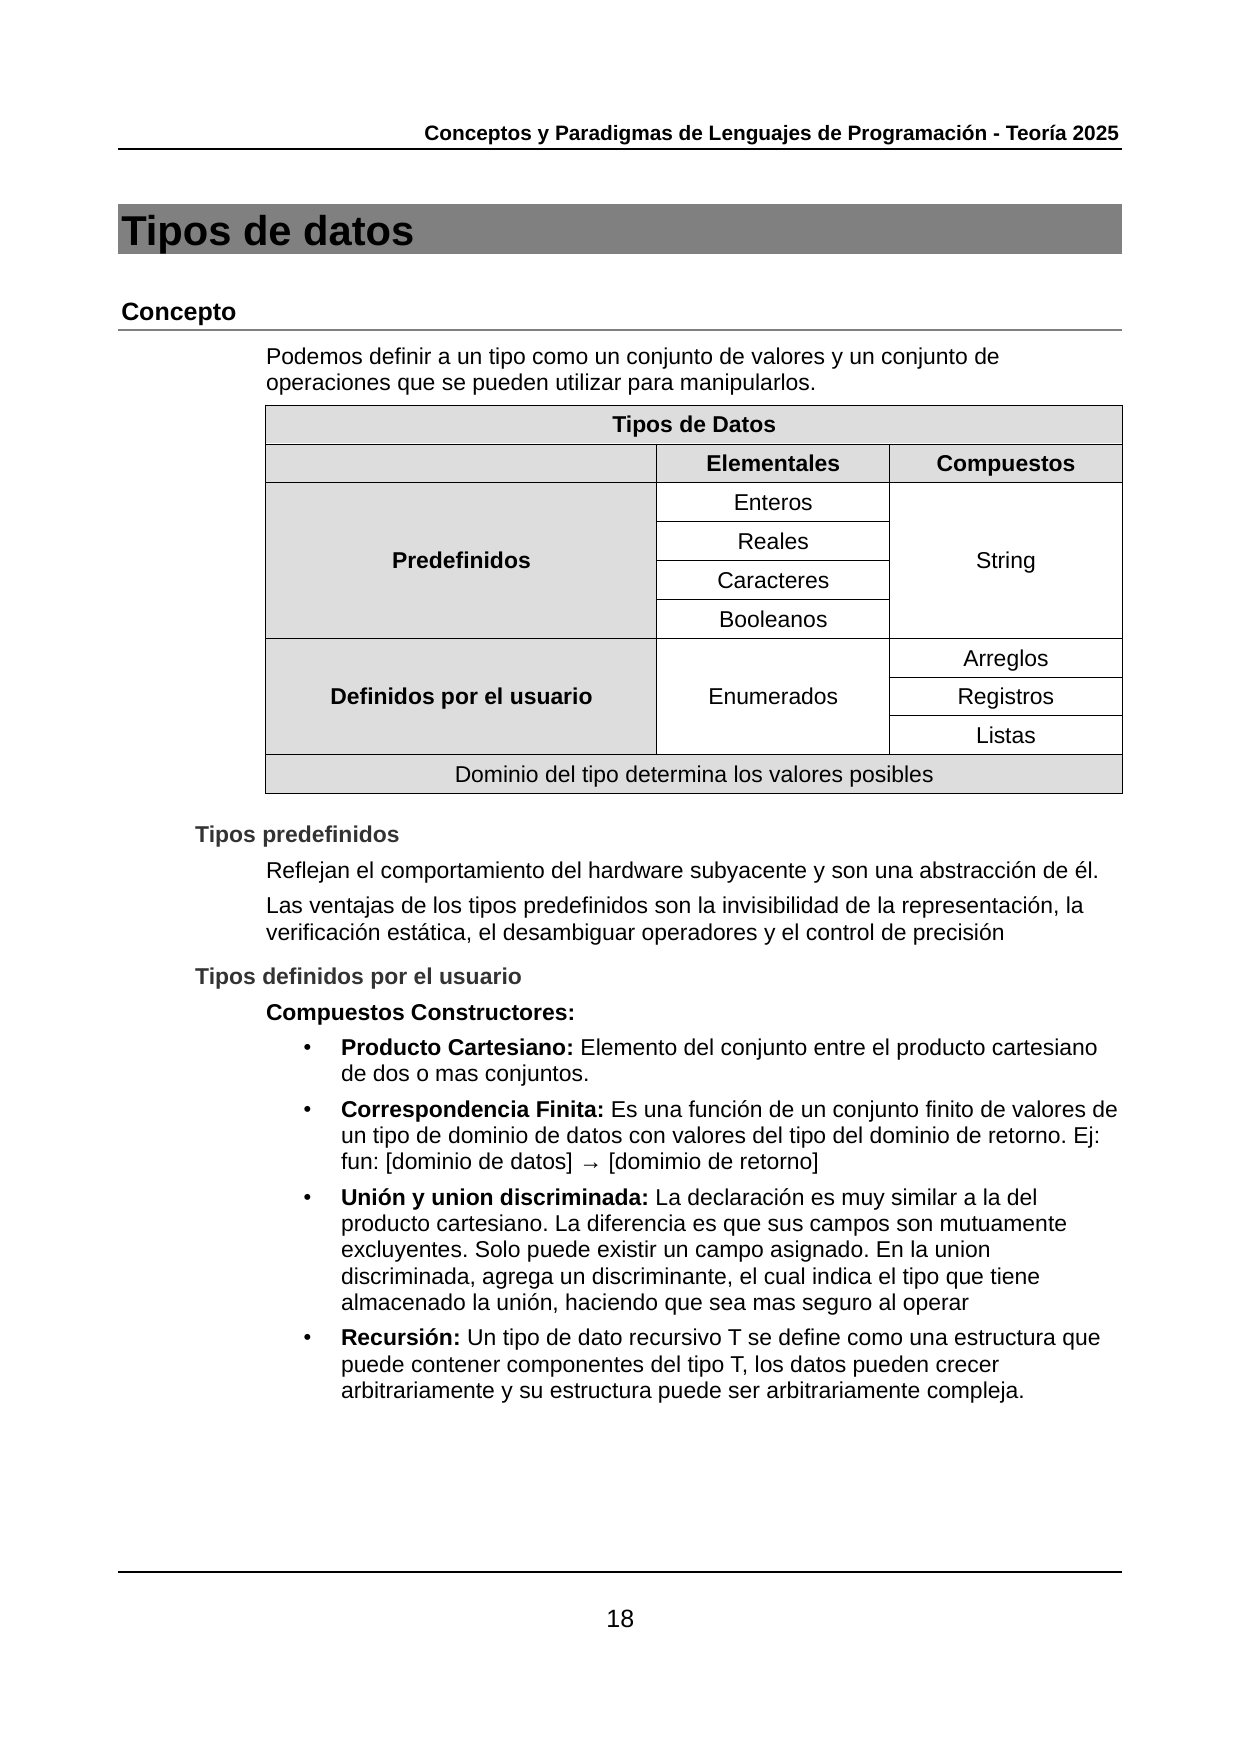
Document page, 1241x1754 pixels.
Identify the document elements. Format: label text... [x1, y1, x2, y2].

list Recursión: Un tipo de dato recursivo T se define como una estructura que puede contener componentes del tipo T, los datos pueden crecer arbitrariamente y su estructura puede ser arbitrariamente compleja. [303, 1324, 1122, 1403]
text Reflejan el comportamiento del hardware subyacente y son una abstracción de él. [266, 857, 1122, 883]
subtitle Tipos predefinidos [192, 818, 1122, 851]
table_cell [266, 445, 656, 482]
table_cell Dominio del tipo determina los valores posibles [266, 755, 1122, 793]
subtitle Tipos definidos por el usuario [192, 960, 1122, 992]
table_cell Arreglos [890, 639, 1122, 677]
table_cell Caracteres [657, 561, 889, 599]
table_cell Booleanos [657, 600, 889, 638]
table_cell Enteros [657, 483, 889, 521]
list Producto Cartesiano: Elemento del conjunto entre el producto cartesiano de dos o mas conjuntos. [303, 1034, 1122, 1087]
text Las ventajas de los tipos predefinidos son la invisibilidad de la representación, la verificación estática, el desambiguar operadores y el control de precisión [266, 892, 1122, 945]
table_cell Predefinidos [266, 483, 656, 638]
table_cell Definidos por el usuario [266, 639, 656, 754]
table_cell Compuestos [890, 445, 1122, 482]
list Unión y union discriminada: La declaración es muy similar a la del producto cartesiano. La diferencia es que sus campos son mutuamente excluyentes. Solo puede existir un campo asignado. En la union discriminada, agrega un discriminante, el cual indica el tipo que tiene almacenado la unión, haciendo que sea mas seguro al operar [303, 1183, 1122, 1315]
table_cell Enumerados [657, 639, 889, 754]
table_cell Registros [890, 678, 1122, 715]
table_cell Listas [890, 716, 1122, 754]
text Podemos definir a un tipo como un conjunto de valores y un conjunto de operaciones que se pueden utilizar para manipularlos. [266, 343, 1122, 396]
table_cell Elementales [657, 445, 889, 482]
subtitle Concepto [118, 294, 1122, 329]
list Correspondencia Finita: Es una función de un conjunto finito de valores de un tipo de dominio de datos con valores del tipo del dominio de retorno. Ej: fun: [dominio de datos] → [domimio de retorno] [303, 1096, 1122, 1175]
table_cell String [890, 483, 1122, 638]
table_cell Reales [657, 522, 889, 560]
table_header Tipos de Datos [266, 406, 1122, 443]
text Compuestos Constructores: [266, 999, 1122, 1025]
subtitle Tipos de datos [118, 204, 1122, 254]
